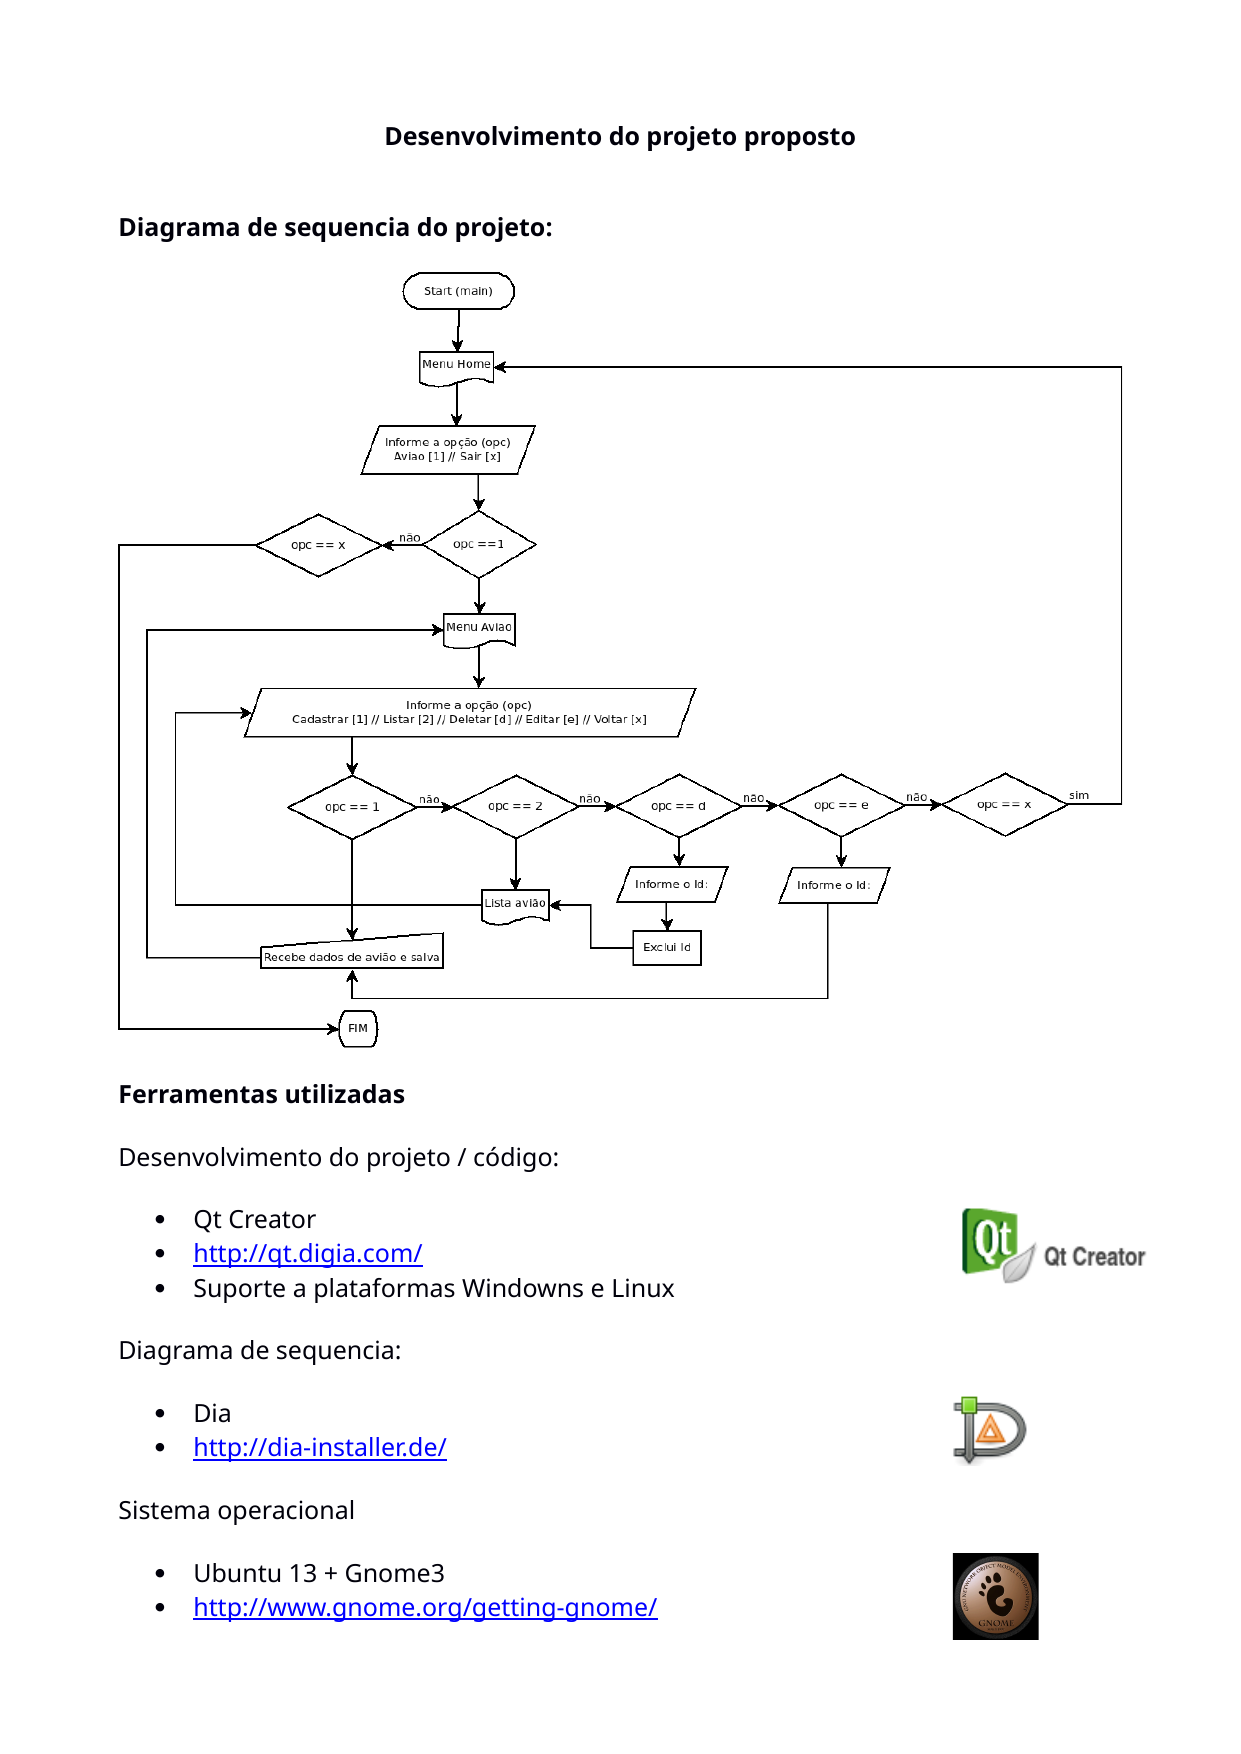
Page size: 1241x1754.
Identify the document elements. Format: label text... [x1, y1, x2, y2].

picture [947, 1193, 1162, 1296]
text Diagrama de sequencia do projeto: [118, 210, 1122, 244]
list http://qt.digia.com/ [156, 1236, 947, 1270]
list [1033, 1396, 1122, 1430]
list Suporte a plataformas Windowns e Linux [156, 1270, 1122, 1304]
list http://dia-installer.de/ [156, 1430, 942, 1464]
text Desenvolvimento do projeto proposto [118, 118, 1122, 152]
list Qt Creator [156, 1202, 947, 1236]
picture [942, 1386, 1033, 1466]
list Ubuntu 13 + Gnome3 [156, 1556, 952, 1589]
list [1039, 1589, 1122, 1624]
list Dia [156, 1396, 942, 1430]
list [1033, 1430, 1122, 1464]
list [1039, 1556, 1122, 1589]
list http://www.gnome.org/getting-gnome/ [156, 1589, 952, 1624]
text Ferramentas utilizadas [118, 1076, 1122, 1111]
text Diagrama de sequencia: [118, 1333, 1122, 1367]
picture [118, 272, 1123, 1048]
text Desenvolvimento do projeto / código: [118, 1139, 1122, 1173]
text Sistema operacional [118, 1493, 1122, 1527]
picture [952, 1553, 1039, 1640]
